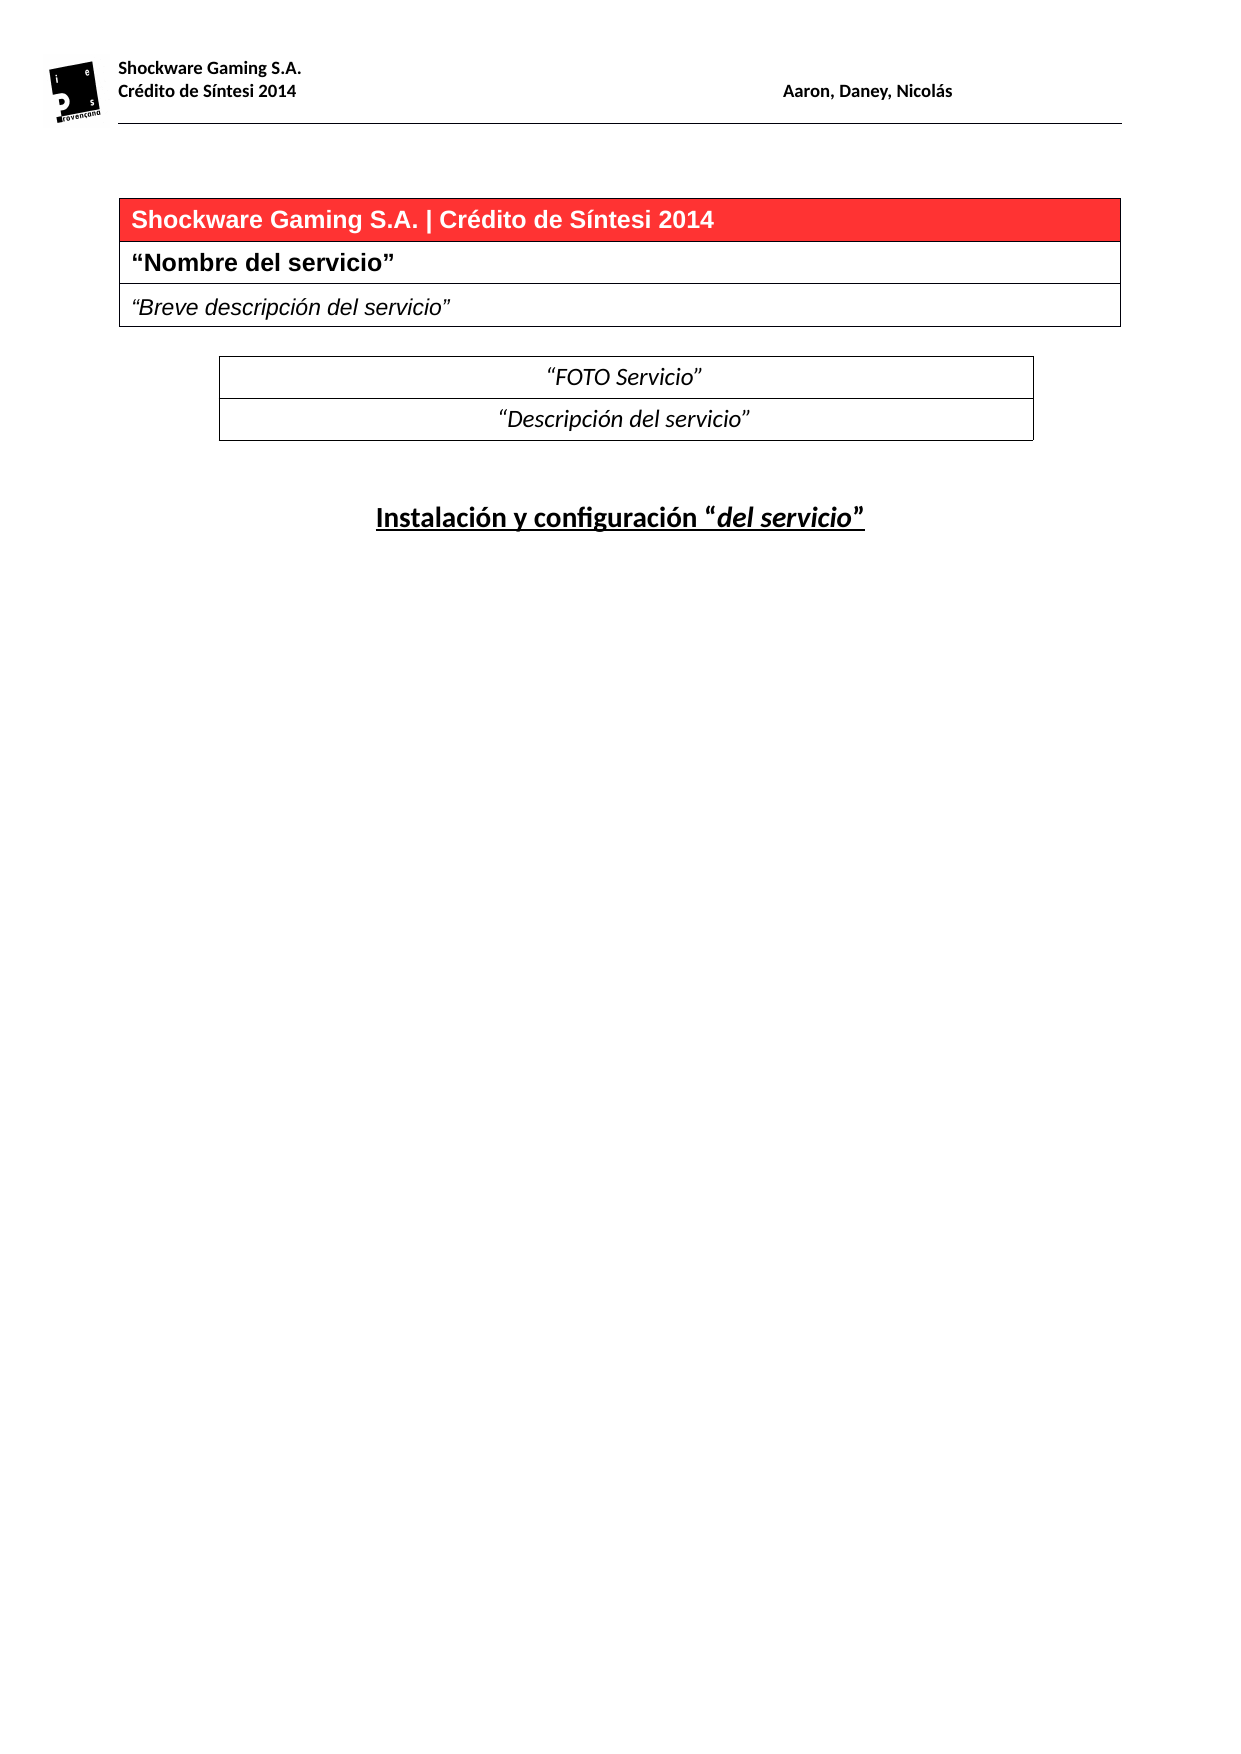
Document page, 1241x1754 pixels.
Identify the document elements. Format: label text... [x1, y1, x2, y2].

table_cell “Descripción del servicio” [220, 399, 1033, 440]
table_cell “Nombre del servicio” [120, 242, 1120, 283]
table_header Shockware Gaming S.A. | Crédito de Síntesi 2014 [120, 199, 1120, 241]
text Instalación y configuración “del servicio” [118, 499, 1122, 535]
picture [43, 54, 110, 128]
table_header “FOTO Servicio” [220, 357, 1033, 398]
table_cell “Breve descripción del servicio” [120, 284, 1120, 326]
